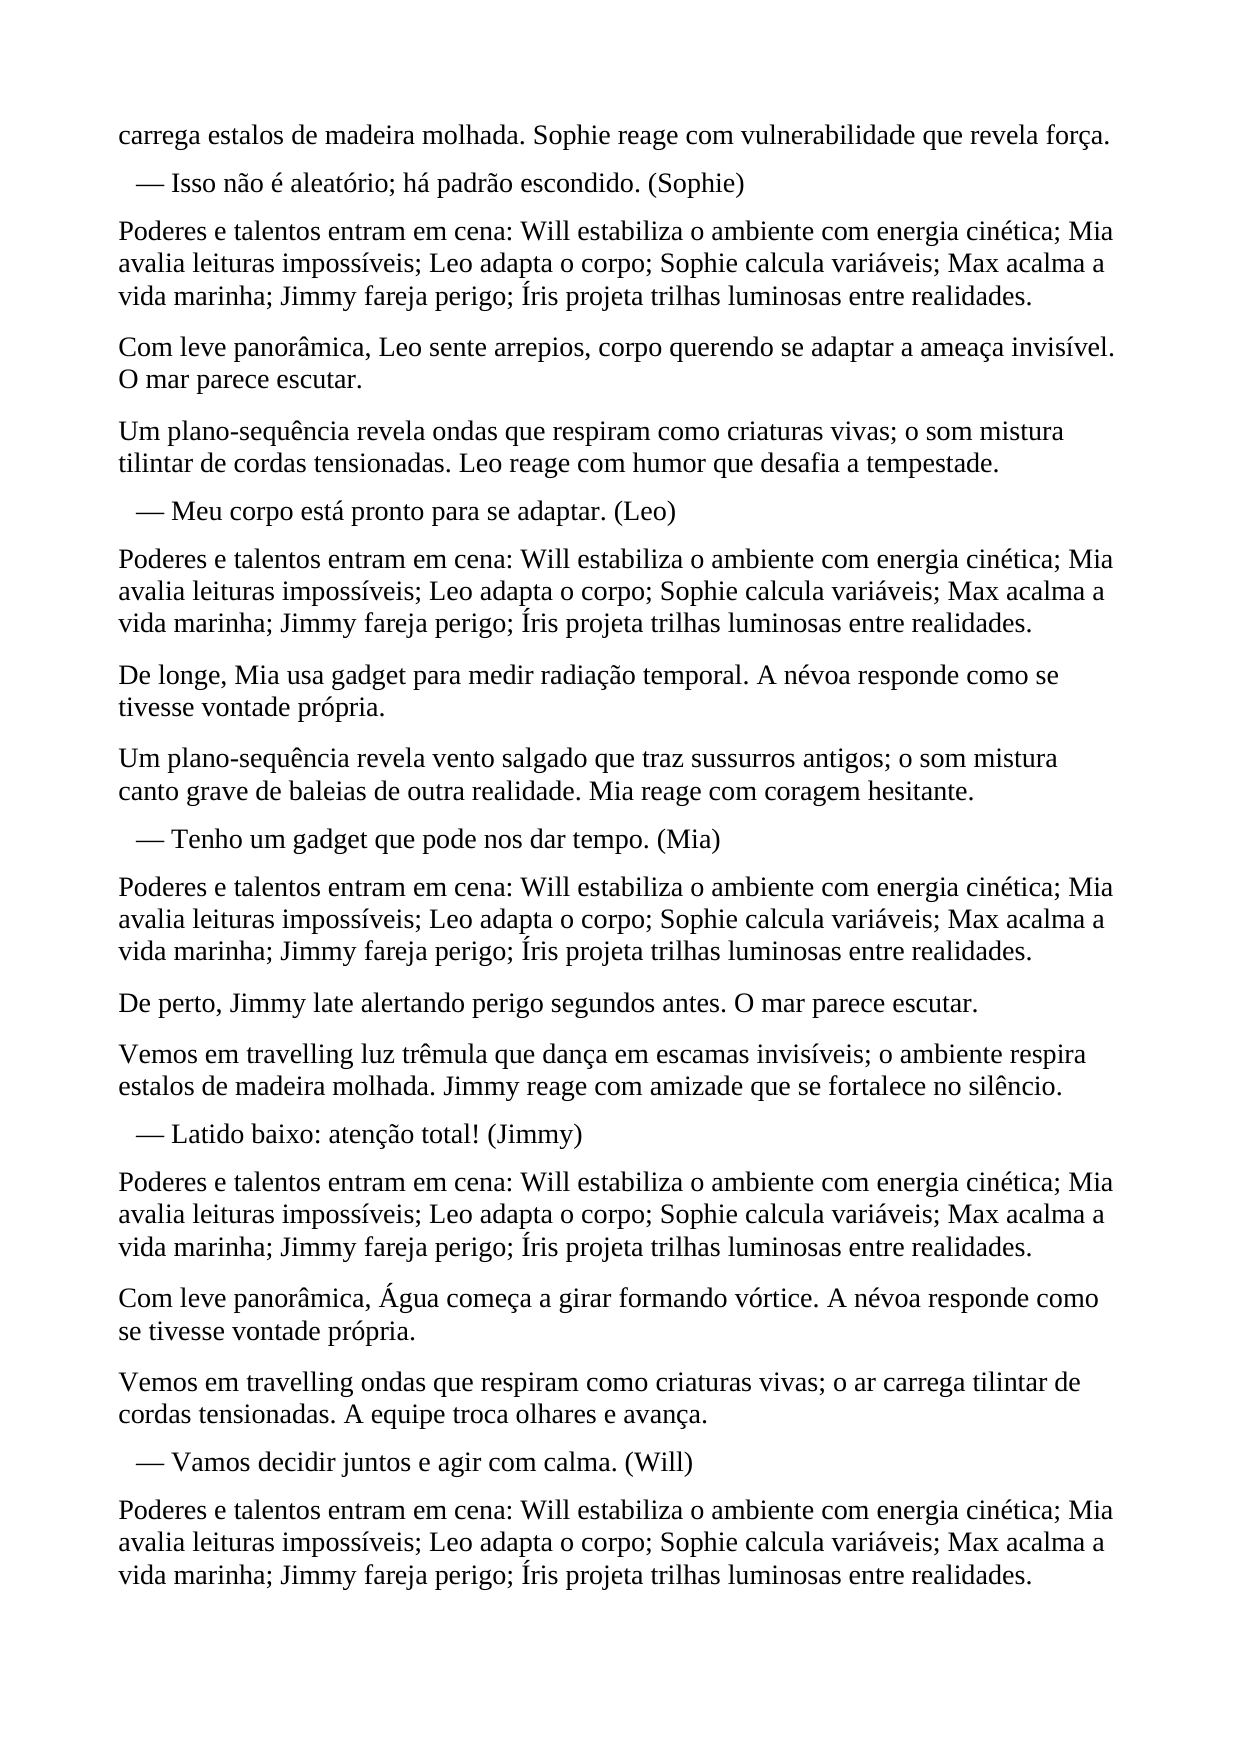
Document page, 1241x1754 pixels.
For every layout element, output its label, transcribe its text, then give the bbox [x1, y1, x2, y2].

text Vemos em travelling ondas que respiram como criaturas vivas; o ar carrega tilintar de cordas tensionadas. A equipe troca olhares e avança. [118, 1365, 1122, 1430]
text Poderes e talentos entram em cena: Will estabiliza o ambiente com energia cinética; Mia avalia leituras impossíveis; Leo adapta o corpo; Sophie calcula variáveis; Max acalma a vida marinha; Jimmy fareja perigo; Íris projeta trilhas luminosas entre realidades. [118, 869, 1122, 967]
text — Tenho um gadget que pode nos dar tempo. (Mia) [118, 822, 1122, 854]
text De perto, Jimmy late alertando perigo segundos antes. O mar parece escutar. [118, 986, 1122, 1018]
text — Meu corpo está pronto para se adaptar. (Leo) [118, 494, 1122, 526]
text — Vamos decidir juntos e agir com calma. (Will) [118, 1445, 1122, 1478]
text carrega estalos de madeira molhada. Sophie reage com vulnerabilidade que revela força. [118, 118, 1122, 151]
text — Latido baixo: atenção total! (Jimmy) [118, 1117, 1122, 1150]
text Poderes e talentos entram em cena: Will estabiliza o ambiente com energia cinética; Mia avalia leituras impossíveis; Leo adapta o corpo; Sophie calcula variáveis; Max acalma a vida marinha; Jimmy fareja perigo; Íris projeta trilhas luminosas entre realidades. [118, 214, 1122, 311]
text Um plano-sequência revela ondas que respiram como criaturas vivas; o som mistura tilintar de cordas tensionadas. Leo reage com humor que desafia a tempestade. [118, 414, 1122, 478]
text Com leve panorâmica, Água começa a girar formando vórtice. A névoa responde como se tivesse vontade própria. [118, 1281, 1122, 1346]
text — Isso não é aleatório; há padrão escondido. (Sophie) [118, 166, 1122, 198]
text Poderes e talentos entram em cena: Will estabiliza o ambiente com energia cinética; Mia avalia leituras impossíveis; Leo adapta o corpo; Sophie calcula variáveis; Max acalma a vida marinha; Jimmy fareja perigo; Íris projeta trilhas luminosas entre realidades. [118, 1493, 1122, 1590]
text Poderes e talentos entram em cena: Will estabiliza o ambiente com energia cinética; Mia avalia leituras impossíveis; Leo adapta o corpo; Sophie calcula variáveis; Max acalma a vida marinha; Jimmy fareja perigo; Íris projeta trilhas luminosas entre realidades. [118, 542, 1122, 639]
text Poderes e talentos entram em cena: Will estabiliza o ambiente com energia cinética; Mia avalia leituras impossíveis; Leo adapta o corpo; Sophie calcula variáveis; Max acalma a vida marinha; Jimmy fareja perigo; Íris projeta trilhas luminosas entre realidades. [118, 1165, 1122, 1262]
text Um plano-sequência revela vento salgado que traz sussurros antigos; o som mistura canto grave de baleias de outra realidade. Mia reage com coragem hesitante. [118, 742, 1122, 806]
text Vemos em travelling luz trêmula que dança em escamas invisíveis; o ambiente respira estalos de madeira molhada. Jimmy reage com amizade que se fortalece no silêncio. [118, 1037, 1122, 1102]
text Com leve panorâmica, Leo sente arrepios, corpo querendo se adaptar a ameaça invisível. O mar parece escutar. [118, 330, 1122, 395]
text De longe, Mia usa gadget para medir radiação temporal. A névoa responde como se tivesse vontade própria. [118, 658, 1122, 723]
